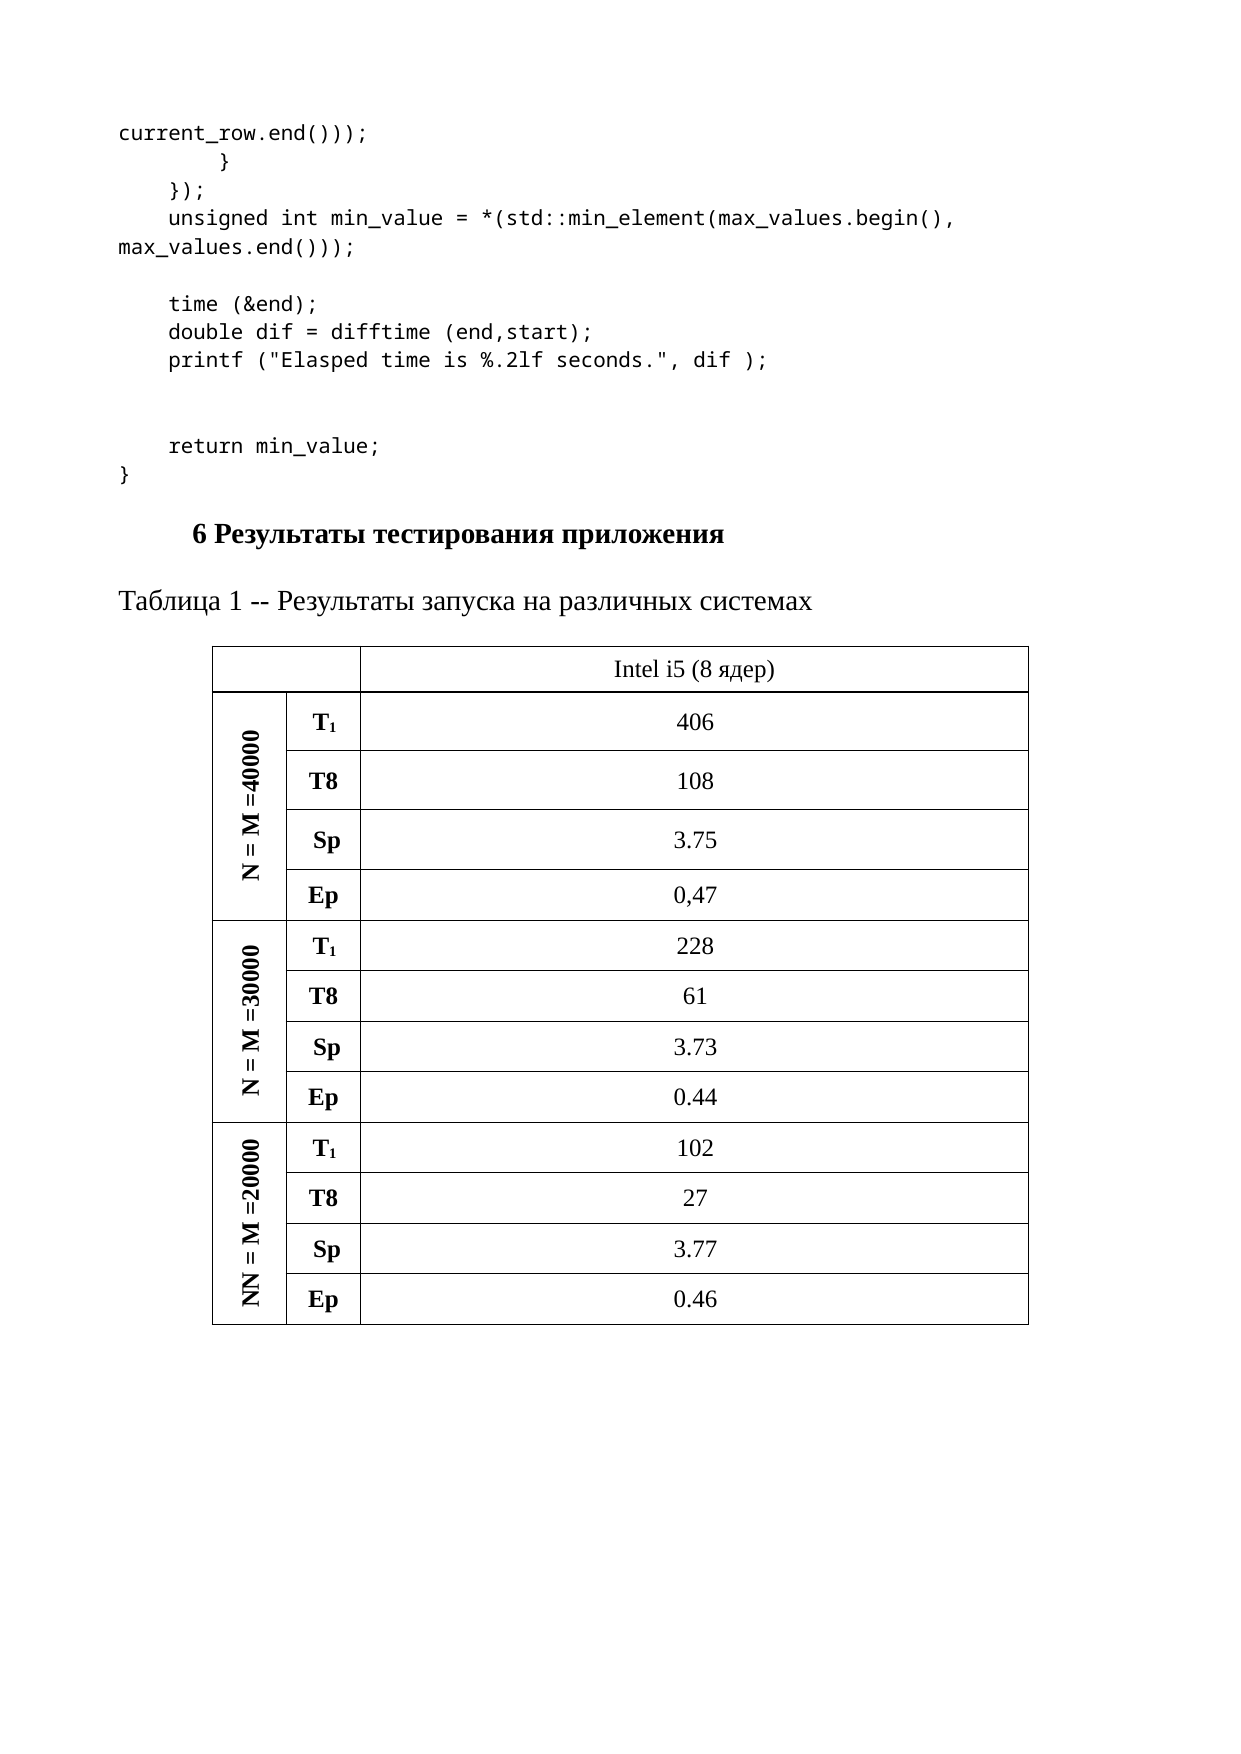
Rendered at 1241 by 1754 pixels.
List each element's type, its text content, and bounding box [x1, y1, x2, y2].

table_cell Sp [287, 1022, 360, 1071]
table_cell 0.44 [361, 1072, 1028, 1122]
table_cell Ep [287, 870, 360, 919]
table_cell T8 [287, 751, 360, 809]
text current_row.end())); [118, 118, 1122, 147]
table_cell Sp [287, 1224, 360, 1273]
table_cell Ep [287, 1274, 360, 1324]
table_cell T1 [287, 921, 360, 970]
table_cell 102 [361, 1123, 1028, 1172]
table_cell T8 [287, 971, 360, 1021]
table_cell 0.46 [361, 1274, 1028, 1324]
table_cell N = M =30000 [213, 921, 286, 1122]
text 6 Результаты тестирования приложения [118, 516, 1122, 550]
text double dif = difftime (end,start); [118, 317, 1122, 346]
table_cell 27 [361, 1173, 1028, 1223]
text printf ("Elasped time is %.2lf seconds.", dif ); [118, 346, 1122, 374]
text } [118, 459, 1122, 488]
table_header [213, 647, 360, 691]
table_cell 3.77 [361, 1224, 1028, 1273]
table_cell 0,47 [361, 870, 1028, 919]
text Таблица 1 -- Результаты запуска на различных системах [118, 583, 1122, 617]
table_header Intel i5 (8 ядер) [361, 647, 1028, 691]
table_cell Sp [287, 810, 360, 869]
text time (&end); [118, 289, 1122, 317]
table_cell 61 [361, 971, 1028, 1021]
table_cell T8 [287, 1173, 360, 1223]
table_cell 3.73 [361, 1022, 1028, 1071]
text } [118, 147, 1122, 175]
text }); [118, 175, 1122, 203]
table_cell N = M =40000 [213, 693, 286, 919]
table_cell NN = M =20000 [213, 1123, 286, 1324]
table_cell Ep [287, 1072, 360, 1122]
table_cell T1 [287, 693, 360, 750]
table_cell 108 [361, 751, 1028, 809]
table_cell 406 [361, 693, 1028, 750]
table_cell 228 [361, 921, 1028, 970]
table_cell 3.75 [361, 810, 1028, 869]
text return min_value; [118, 431, 1122, 459]
table_cell T1 [287, 1123, 360, 1172]
text unsigned int min_value = *(std::min_element(max_values.begin(), max_values.end())); [118, 203, 1122, 260]
